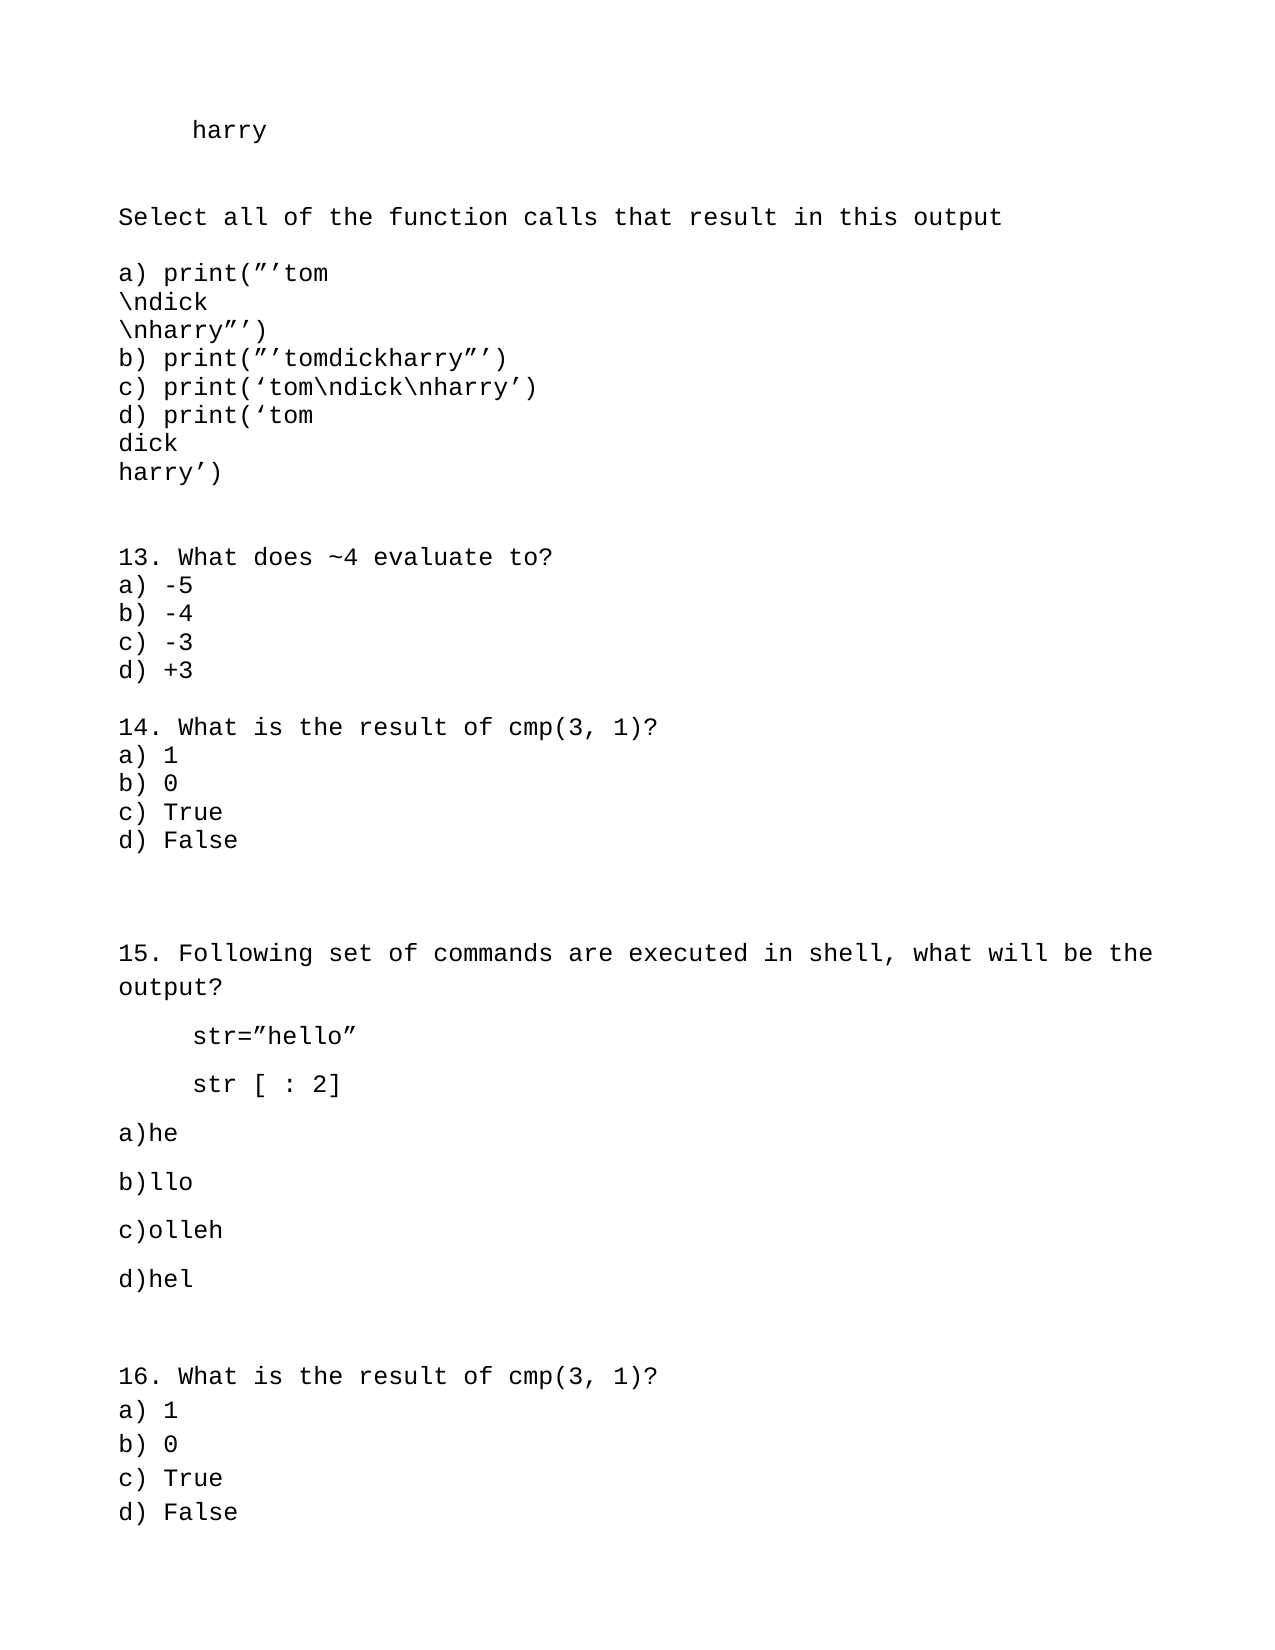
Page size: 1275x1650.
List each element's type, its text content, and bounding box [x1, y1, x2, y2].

text str=”hello” [118, 1023, 1157, 1052]
text a)he [118, 1121, 1157, 1149]
text 13. What does ~4 evaluate to? a) -5 b) -4 c) -3 d) +3 [118, 544, 1157, 686]
text d)hel [118, 1266, 1157, 1294]
text 14. What is the result of cmp(3, 1)? a) 1 b) 0 c) True d) False [118, 714, 1157, 856]
text 16. What is the result of cmp(3, 1)? a) 1 b) 0 c) True d) False [118, 1363, 1157, 1527]
text str [ : 2] [118, 1072, 1157, 1100]
text c)olleh [118, 1218, 1157, 1246]
text b)llo [118, 1169, 1157, 1197]
text a) print(”’tom \ndick \nharry”’) b) print(”’tomdickharry”’) c) print(‘tom\ndick\nharry’) d) print(‘tom dick harry’) [118, 233, 1157, 488]
list harry [162, 118, 1157, 146]
text Select all of the function calls that result in this output [118, 204, 1157, 233]
text 15. Following set of commands are executed in shell, what will be the output? [118, 941, 1157, 1003]
